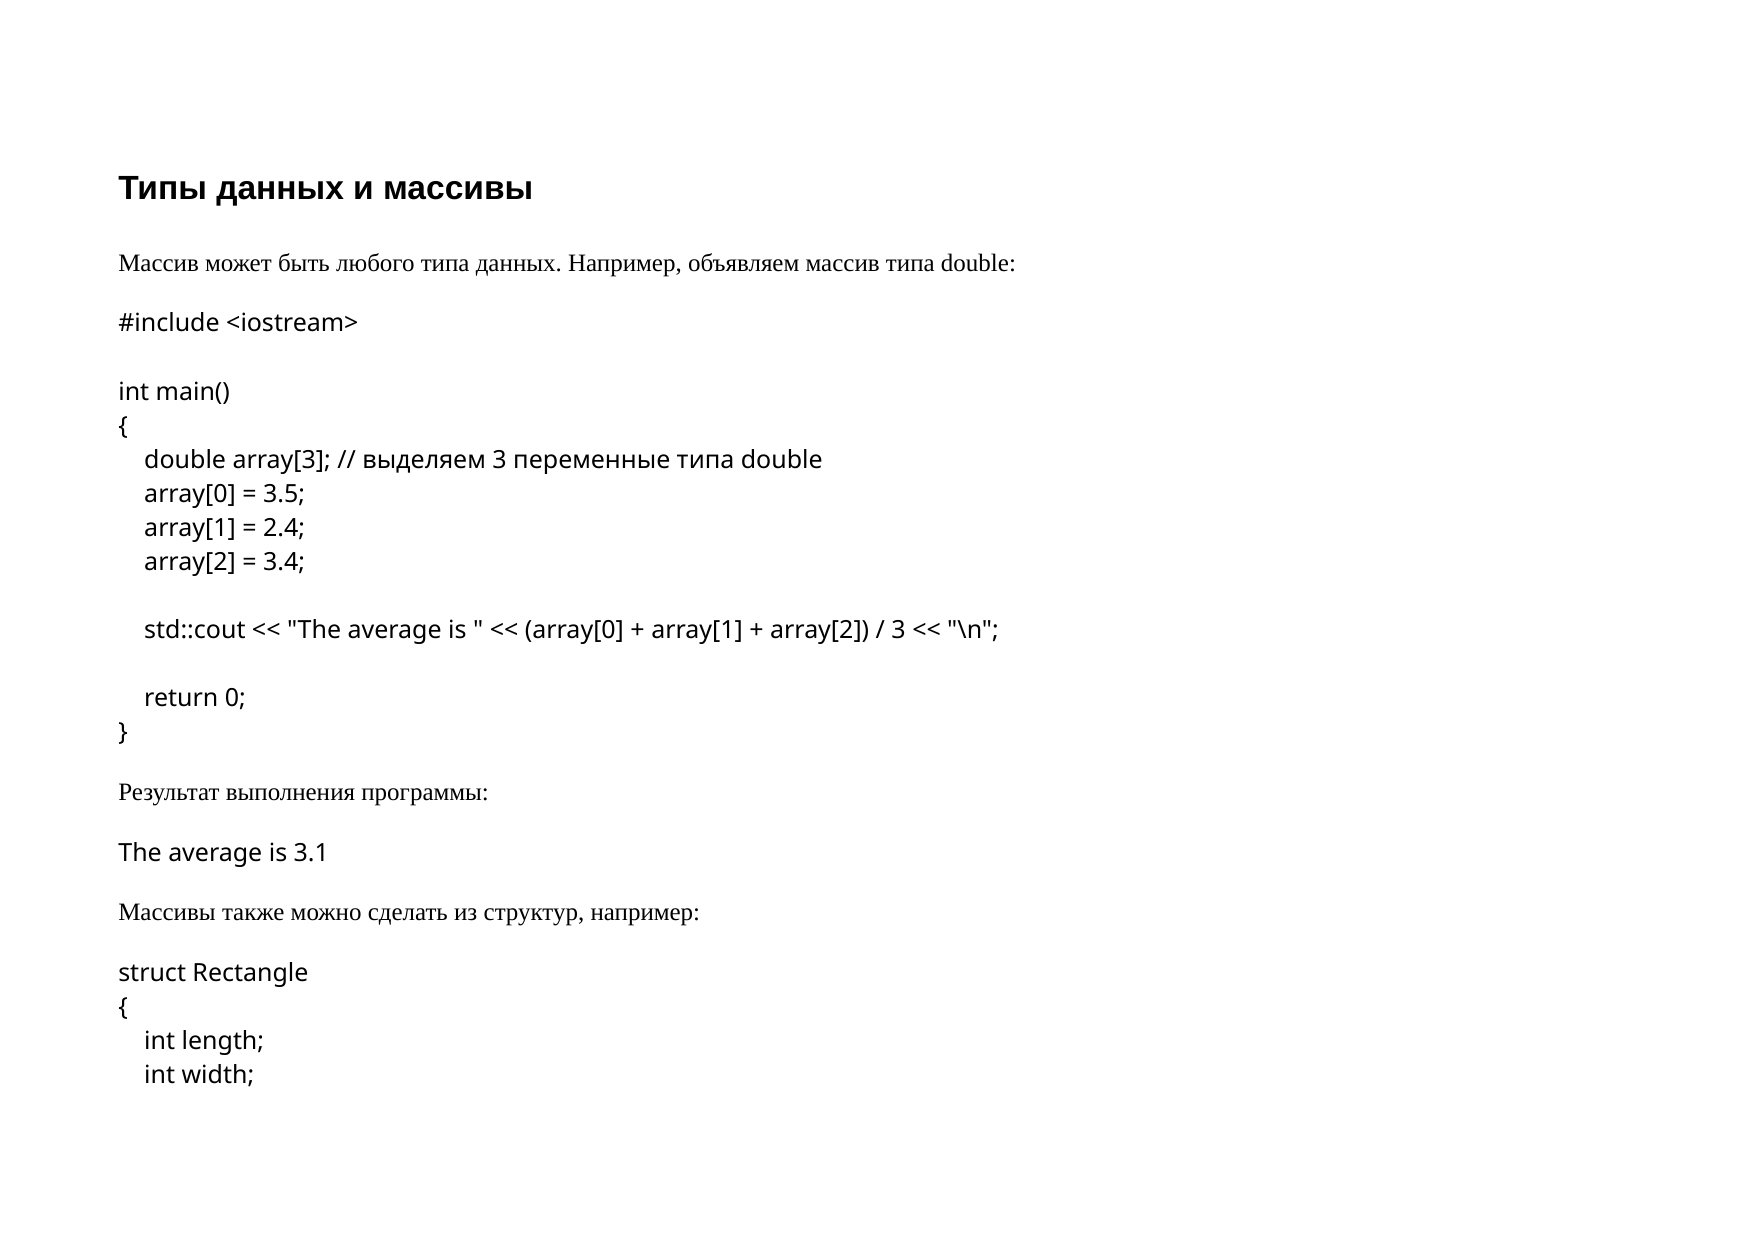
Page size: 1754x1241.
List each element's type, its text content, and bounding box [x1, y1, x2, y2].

text struct Rectangle [118, 954, 1636, 988]
text int length; [118, 1023, 1636, 1057]
text int main() [118, 373, 1636, 407]
text return 0; [118, 680, 1636, 714]
text int width; [118, 1057, 1636, 1091]
text #include <iostream> [118, 305, 1636, 339]
text { [118, 988, 1636, 1023]
text Массивы также можно сделать из структур, например: [118, 897, 1636, 926]
text array[0] = 3.5; [118, 475, 1636, 509]
text The average is 3.1 [118, 834, 1636, 868]
text { [118, 407, 1636, 441]
subtitle Типы данных и массивы [118, 168, 1636, 206]
text double array[3]; // выделяем 3 переменные типа double [118, 441, 1636, 475]
text array[2] = 3.4; [118, 543, 1636, 578]
text std::cout << "The average is " << (array[0] + array[1] + array[2]) / 3 << "\n"; [118, 612, 1636, 646]
text } [118, 714, 1636, 748]
text Результат выполнения программы: [118, 777, 1636, 805]
text Массив может быть любого типа данных. Например, объявляем массив типа double: [118, 248, 1636, 276]
text array[1] = 2.4; [118, 509, 1636, 543]
